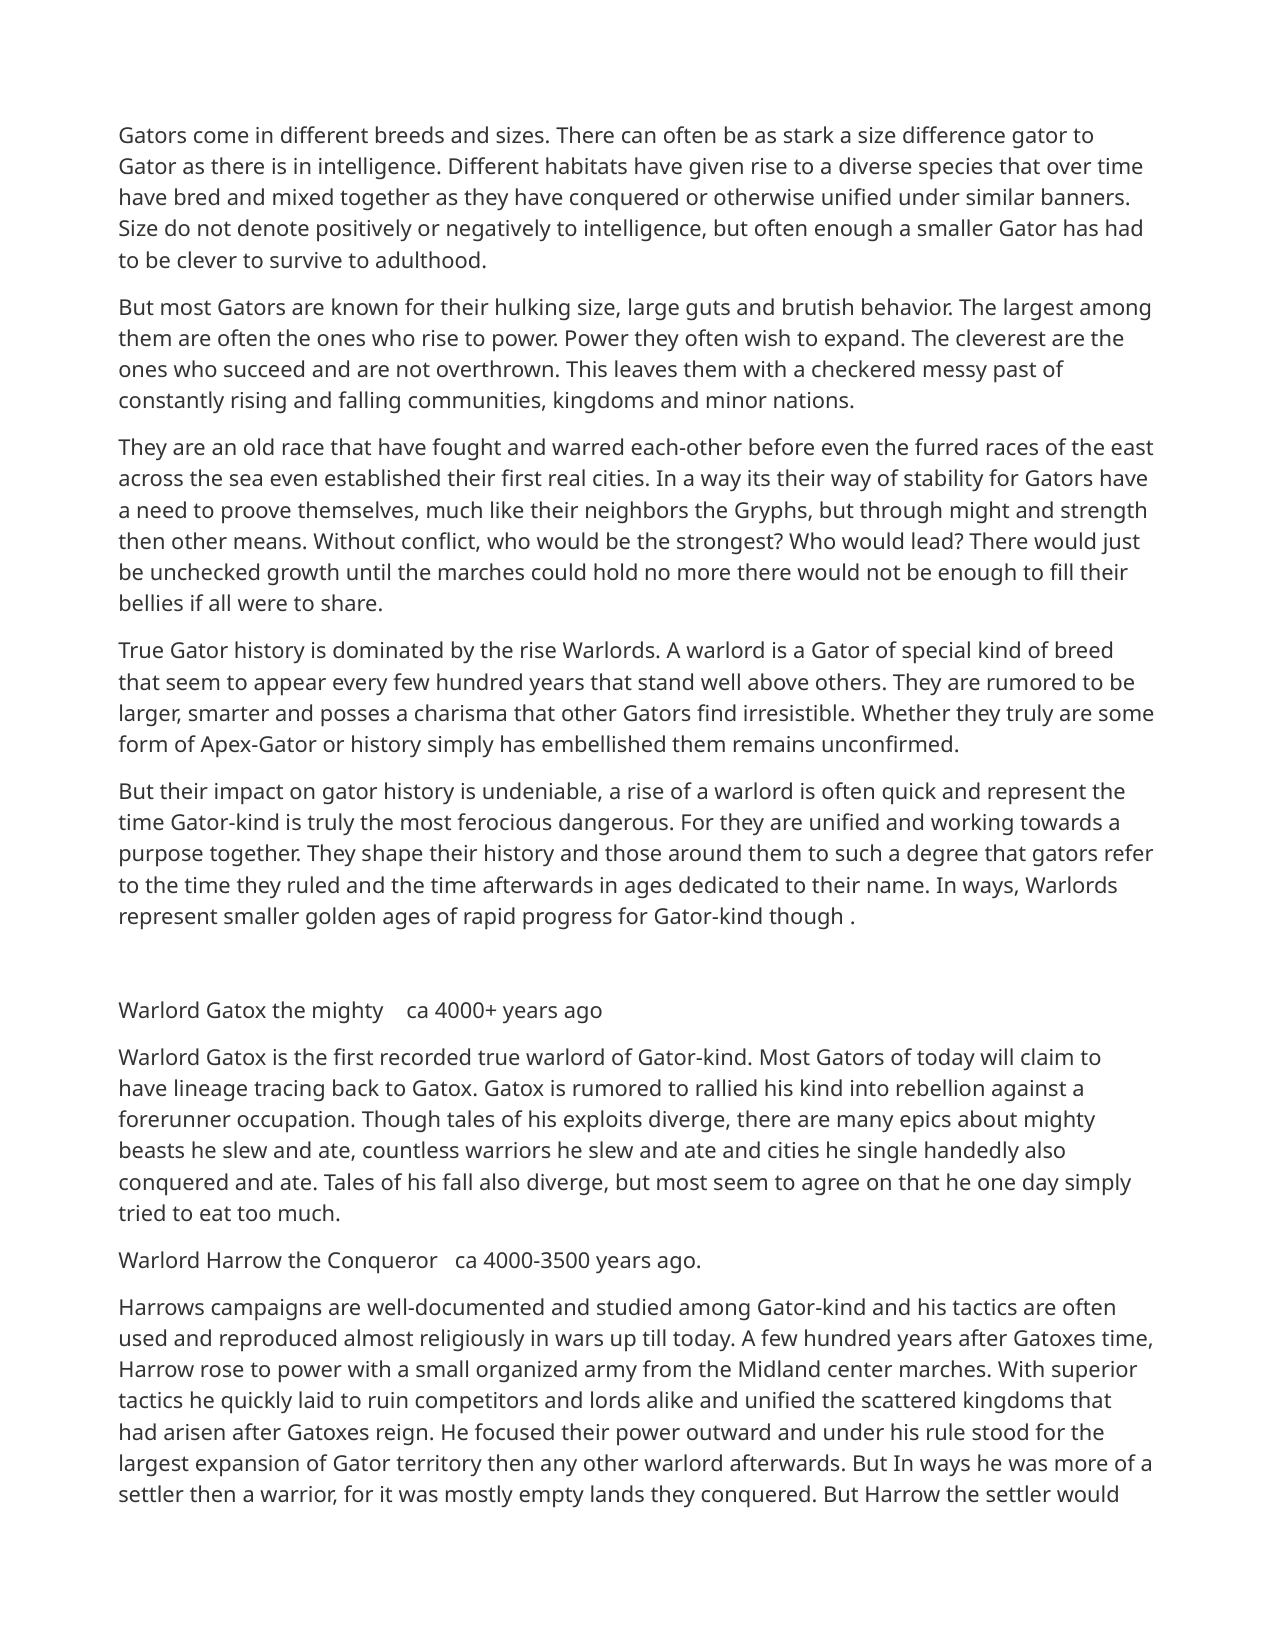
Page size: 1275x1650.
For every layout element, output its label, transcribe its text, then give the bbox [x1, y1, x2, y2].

text Gators come in different breeds and sizes. There can often be as stark a size difference gator to Gator as there is in intelligence. Different habitats have given rise to a diverse species that over time have bred and mixed together as they have conquered or otherwise unified under similar banners. Size do not denote positively or negatively to intelligence, but often enough a smaller Gator has had to be clever to survive to adulthood. [118, 118, 1157, 274]
text They are an old race that have fought and warred each-other before even the furred races of the east across the sea even established their first real cities. In a way its their way of stability for Gators have a need to proove themselves, much like their neighbors the Gryphs, but through might and strength then other means. Without conflict, who would be the strongest? Who would lead? There would just be unchecked growth until the marches could hold no more there would not be enough to fill their bellies if all were to share. [118, 431, 1157, 618]
text But their impact on gator history is undeniable, a rise of a warlord is often quick and represent the time Gator-kind is truly the most ferocious dangerous. For they are unified and working towards a purpose together. They shape their history and those around them to such a degree that gators refer to the time they ruled and the time afterwards in ages dedicated to their name. In ways, Warlords represent smaller golden ages of rapid progress for Gator-kind though . [118, 774, 1157, 931]
text But most Gators are known for their hulking size, large guts and brutish behavior. The largest among them are often the ones who rise to power. Power they often wish to expand. The cleverest are the ones who succeed and are not overthrown. This leaves them with a checkered messy past of constantly rising and falling communities, kingdoms and minor nations. [118, 290, 1157, 415]
text True Gator history is dominated by the rise Warlords. A warlord is a Gator of special kind of breed that seem to appear every few hundred years that stand well above others. They are rumored to be larger, smarter and posses a charisma that other Gators find irresistible. Whether they truly are some form of Apex-Gator or history simply has embellished them remains unconfirmed. [118, 634, 1157, 759]
text Warlord Gatox is the first recorded true warlord of Gator-kind. Most Gators of today will claim to have lineage tracing back to Gatox. Gatox is rumored to rallied his kind into rebellion against a forerunner occupation. Though tales of his exploits diverge, there are many epics about mighty beasts he slew and ate, countless warriors he slew and ate and cities he single handedly also conquered and ate. Tales of his fall also diverge, but most seem to agree on that he one day simply tried to eat too much. [118, 1040, 1157, 1227]
text Warlord Gatox the mighty ca 4000+ years ago [118, 993, 1157, 1024]
text Harrows campaigns are well-documented and studied among Gator-kind and his tactics are often used and reproduced almost religiously in wars up till today. A few hundred years after Gatoxes time, Harrow rose to power with a small organized army from the Midland center marches. With superior tactics he quickly laid to ruin competitors and lords alike and unified the scattered kingdoms that had arisen after Gatoxes reign. He focused their power outward and under his rule stood for the largest expansion of Gator territory then any other warlord afterwards. But In ways he was more of a settler then a warrior, for it was mostly empty lands they conquered. But Harrow the settler would [118, 1290, 1157, 1509]
text Warlord Harrow the Conqueror ca 4000-3500 years ago. [118, 1243, 1157, 1274]
